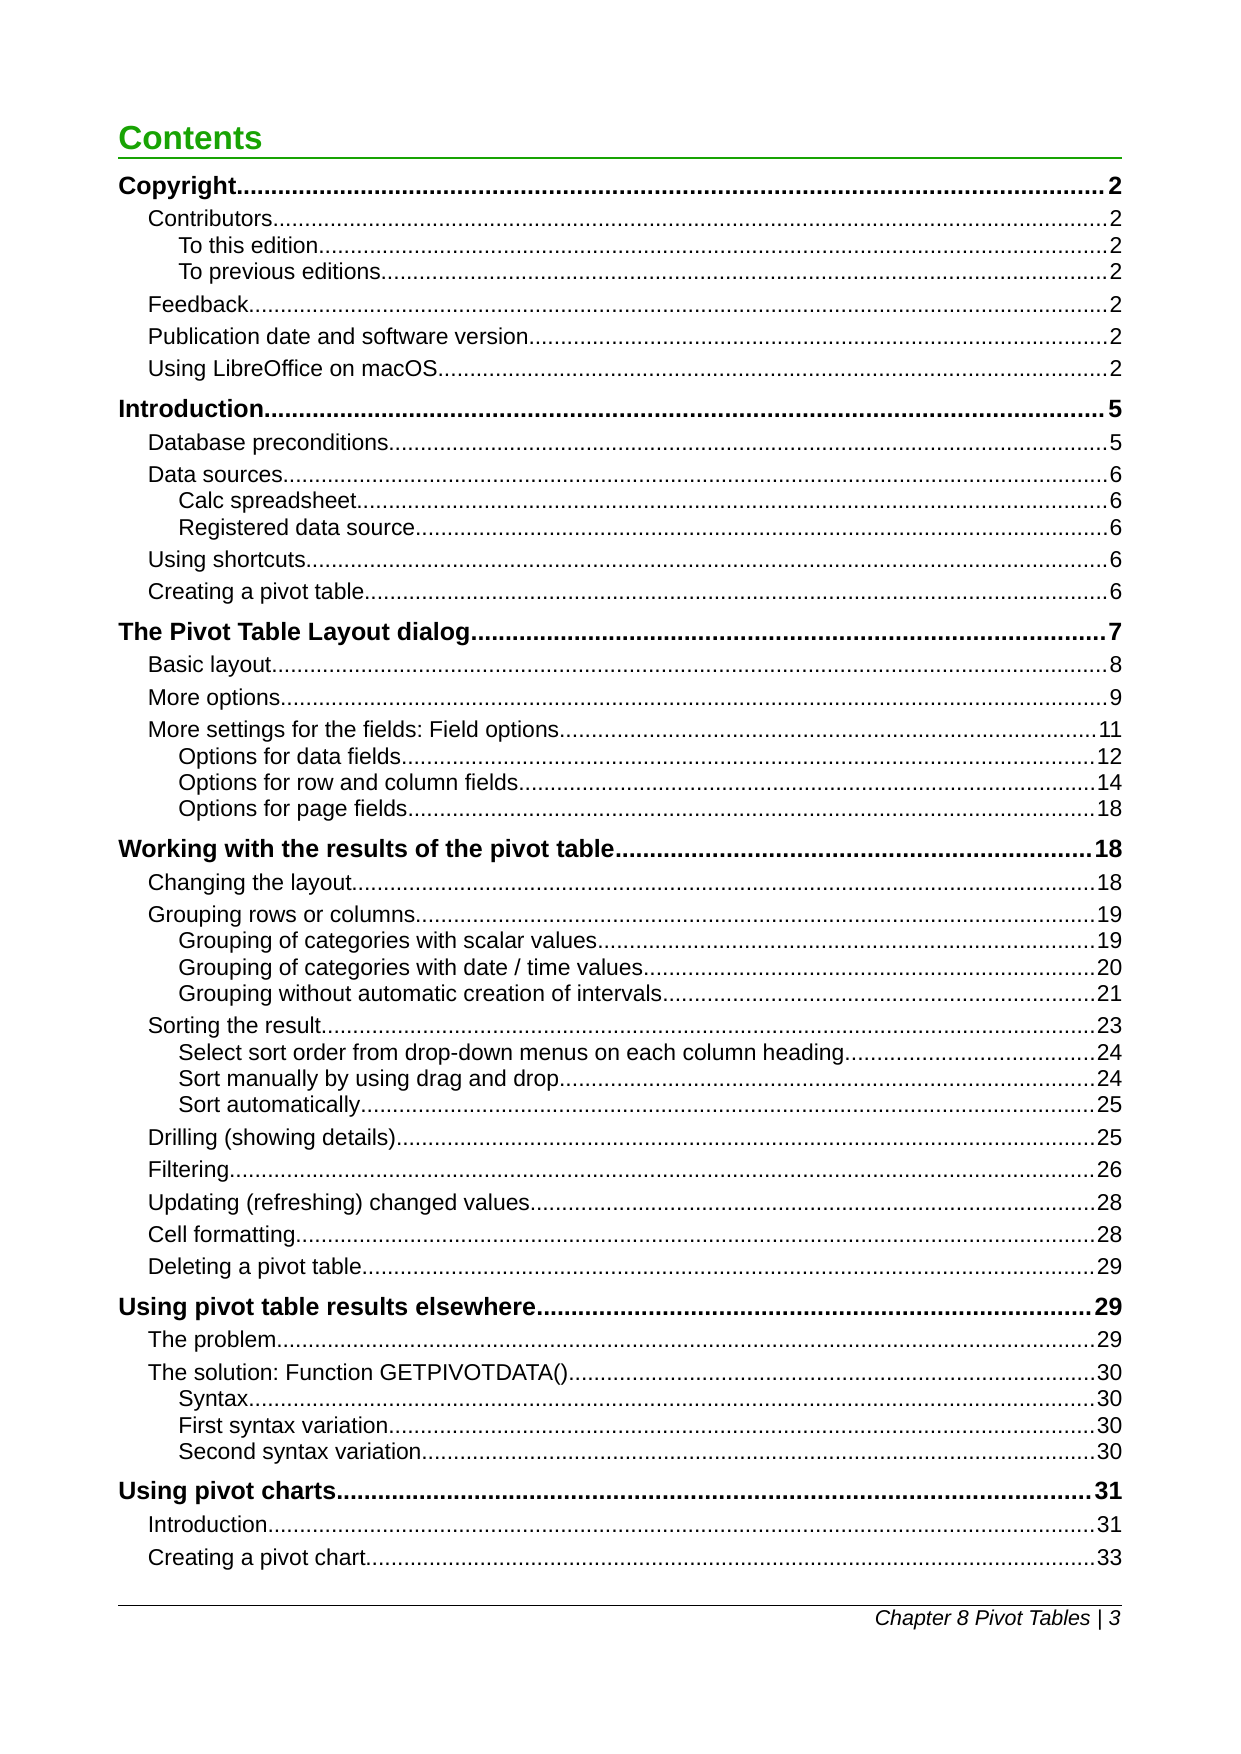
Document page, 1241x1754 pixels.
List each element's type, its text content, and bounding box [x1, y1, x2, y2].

text Creating a pivot chart 33 [148, 1543, 1122, 1570]
text Select sort order from drop-down menus on each column heading 24 [178, 1039, 1122, 1065]
text Sort manually by using drag and drop 24 [178, 1065, 1122, 1091]
text First syntax variation 30 [178, 1412, 1122, 1438]
text Data sources 6 [148, 461, 1122, 487]
text The solution: Function GETPIVOTDATA() 30 [148, 1359, 1122, 1385]
text Filtering 26 [148, 1156, 1122, 1182]
text Cell formatting 28 [148, 1221, 1122, 1247]
text Copyright 2 [118, 171, 1122, 199]
text Drilling (showing details) 25 [148, 1124, 1122, 1150]
text Grouping rows or columns 19 [148, 901, 1122, 927]
text Sort automatically 25 [178, 1091, 1122, 1118]
text More options 9 [148, 684, 1122, 710]
text The problem 29 [148, 1326, 1122, 1353]
text Grouping without automatic creation of intervals 21 [178, 980, 1122, 1006]
text Introduction 31 [148, 1511, 1122, 1537]
text The Pivot Table Layout dialog 7 [118, 617, 1122, 645]
text Deleting a pivot table 29 [148, 1253, 1122, 1280]
subtitle Contents [118, 118, 1122, 157]
text Using LibreOffice on macOS 2 [148, 355, 1122, 382]
text Contributors 2 [148, 205, 1122, 232]
text Second syntax variation 30 [178, 1438, 1122, 1464]
text Feedback 2 [148, 291, 1122, 317]
text More settings for the fields: Field options 11 [148, 716, 1122, 743]
text Using pivot table results elsewhere 29 [118, 1292, 1122, 1320]
text Sorting the result 23 [148, 1012, 1122, 1039]
text Using pivot charts 31 [118, 1476, 1122, 1505]
text Options for page fields 18 [178, 795, 1122, 822]
text Registered data source 6 [178, 513, 1122, 540]
text Introduction 5 [118, 394, 1122, 422]
text Syntax 30 [178, 1385, 1122, 1412]
text Grouping of categories with scalar values 19 [178, 927, 1122, 953]
text Working with the results of the pivot table 18 [118, 834, 1122, 862]
text Grouping of categories with date / time values 20 [178, 953, 1122, 980]
text Updating (refreshing) changed values 28 [148, 1188, 1122, 1215]
text To this edition 2 [178, 232, 1122, 258]
text Basic layout 8 [148, 651, 1122, 678]
text Creating a pivot table 6 [148, 578, 1122, 605]
text To previous editions 2 [178, 258, 1122, 284]
text Changing the layout 18 [148, 868, 1122, 895]
text Options for row and column fields 14 [178, 769, 1122, 795]
text Database preconditions 5 [148, 428, 1122, 455]
text Options for data fields 12 [178, 743, 1122, 769]
text Calc spreadsheet 6 [178, 487, 1122, 513]
text Using shortcuts 6 [148, 546, 1122, 572]
text Publication date and software version 2 [148, 323, 1122, 349]
